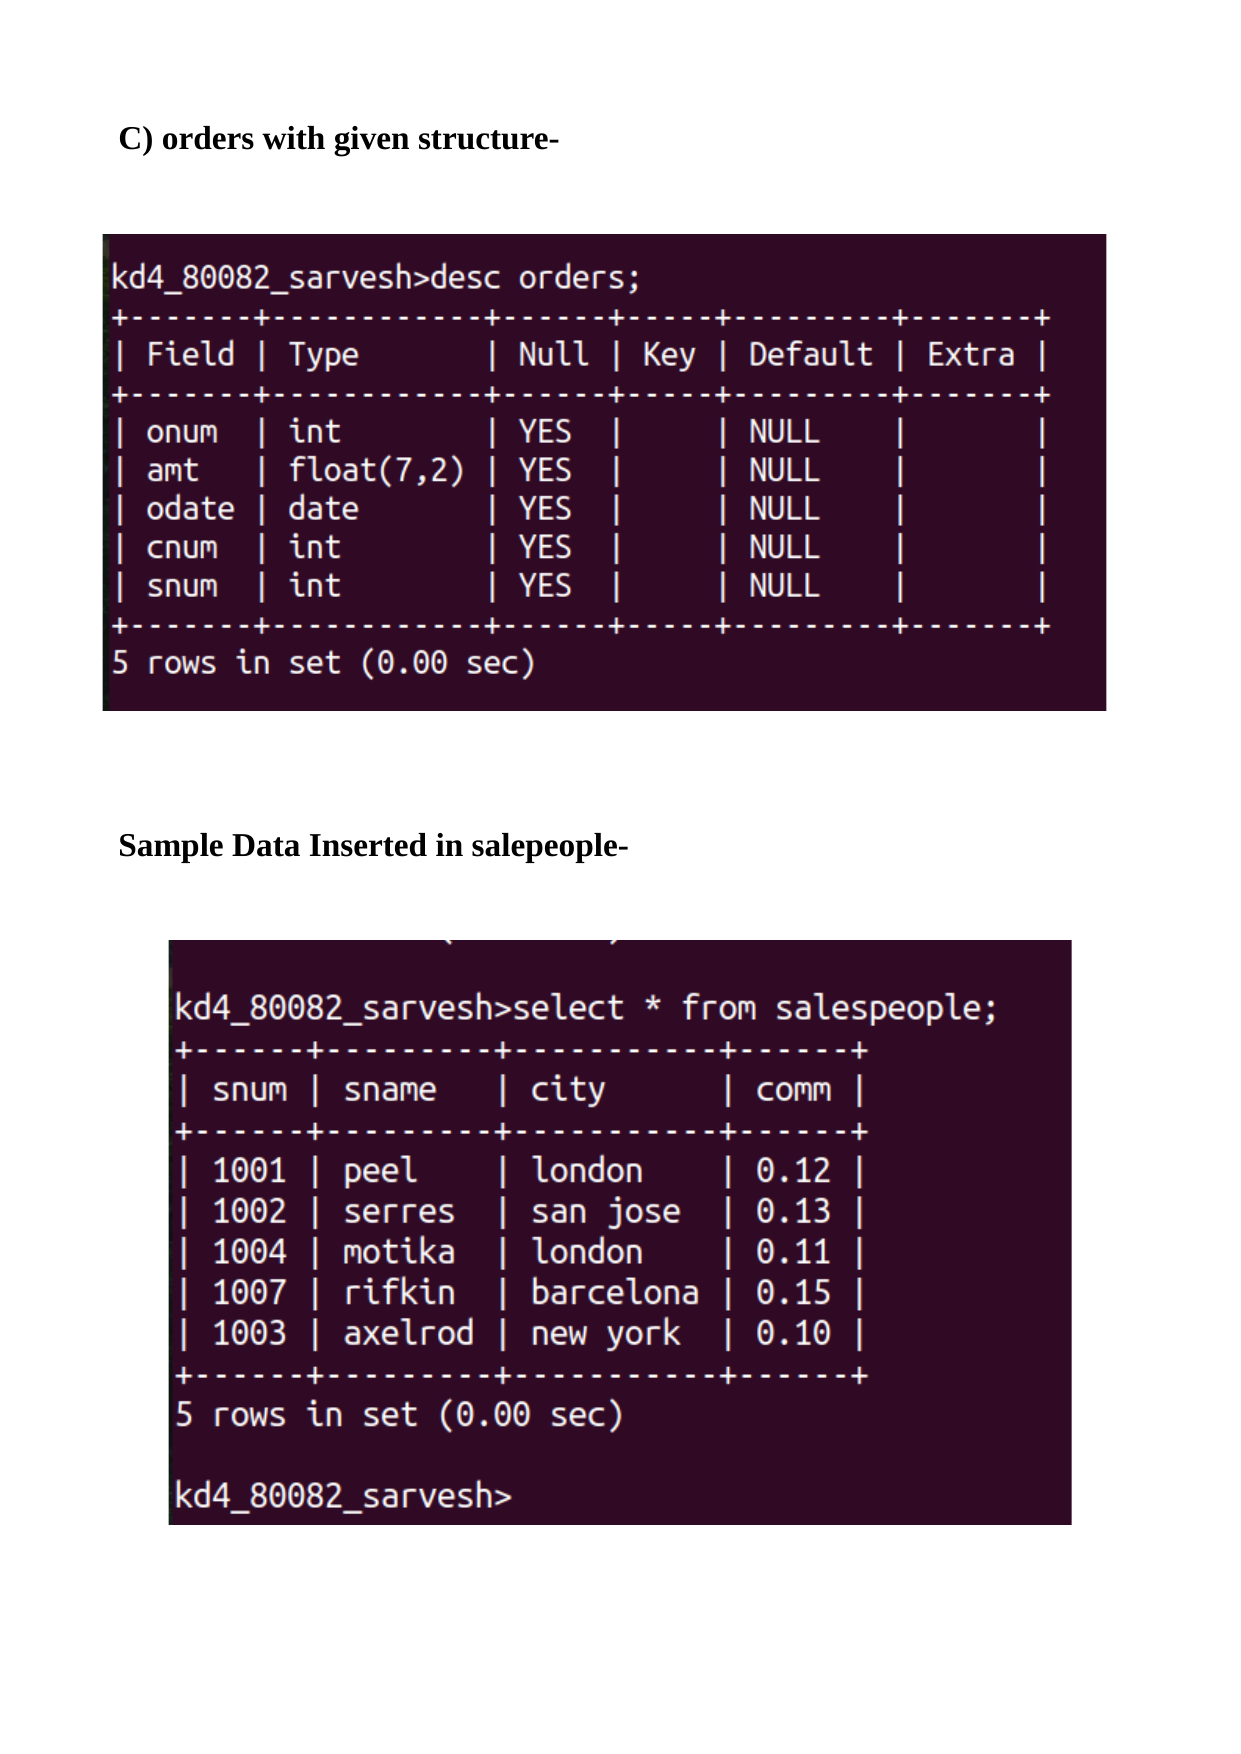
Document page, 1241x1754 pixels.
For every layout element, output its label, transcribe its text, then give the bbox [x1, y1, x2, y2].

text Sample Data Inserted in salepeople- [118, 825, 1122, 863]
picture [102, 234, 1107, 711]
text C) orders with given structure- [118, 118, 1122, 156]
picture [168, 940, 1072, 1525]
